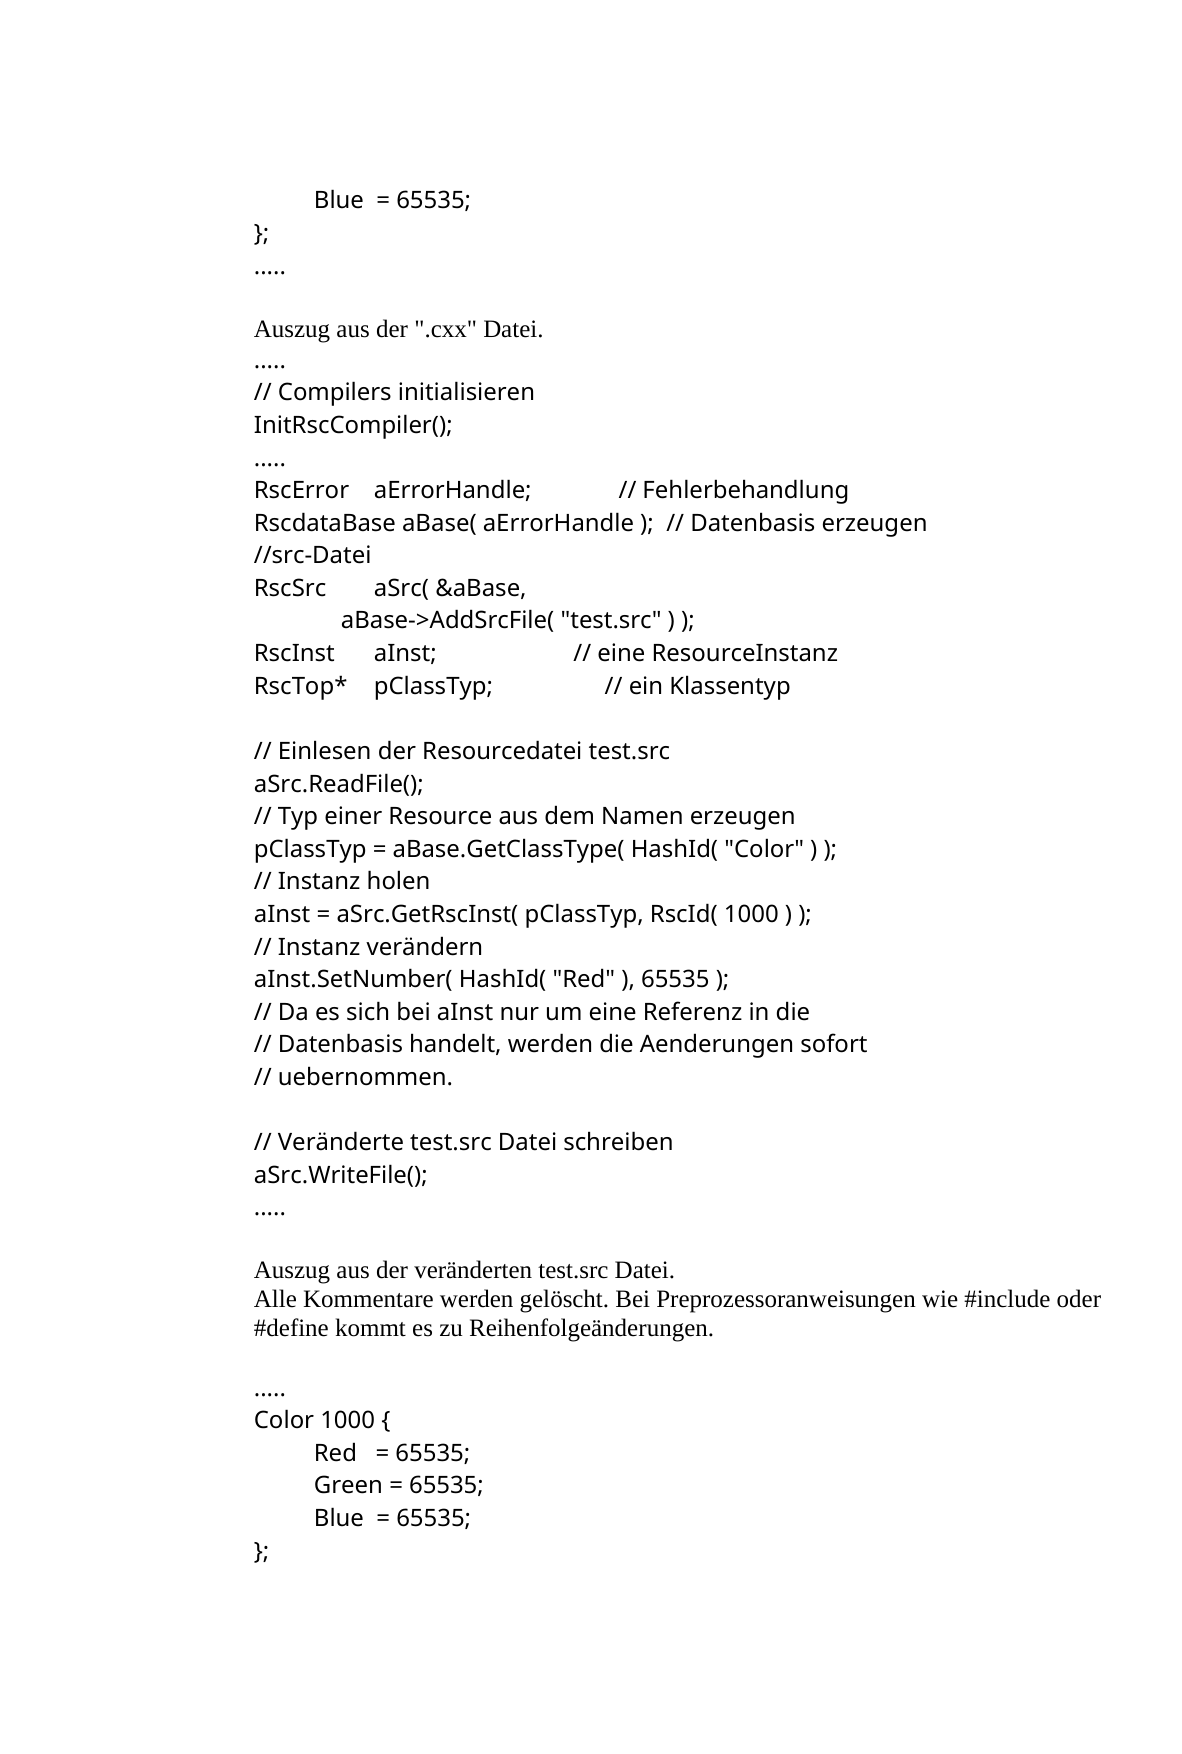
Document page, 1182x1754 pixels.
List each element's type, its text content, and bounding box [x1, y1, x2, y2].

list Color 1000 { [254, 1403, 1110, 1436]
list Green = 65535; [254, 1468, 1110, 1501]
list Blue = 65535; [254, 183, 1110, 216]
list RscdataBase aBase( aErrorHandle ); // Datenbasis erzeugen [254, 506, 1110, 538]
list aSrc.ReadFile(); [254, 766, 1110, 799]
list RscTop* pClassTyp; // ein Klassentyp [254, 668, 1110, 701]
list ..... [254, 440, 1110, 473]
list // Veränderte test.src Datei schreiben [254, 1125, 1110, 1158]
list aInst.SetNumber( HashId( "Red" ), 65535 ); [254, 962, 1110, 994]
text Auszug aus der veränderten test.src Datei. [254, 1255, 1110, 1284]
list ..... [254, 1370, 1110, 1403]
list // Instanz holen [254, 864, 1110, 897]
list // Instanz verändern [254, 929, 1110, 962]
list // Da es sich bei aInst nur um eine Referenz in die [254, 994, 1110, 1027]
list // Einlesen der Resourcedatei test.src [254, 734, 1110, 766]
list aSrc.WriteFile(); [254, 1158, 1110, 1190]
text Auszug aus der ".cxx" Datei. [254, 314, 1110, 342]
list Red = 65535; [254, 1436, 1110, 1468]
list }; [254, 1533, 1110, 1566]
list pClassTyp = aBase.GetClassType( HashId( "Color" ) ); [254, 832, 1110, 864]
list //src-Datei [254, 538, 1110, 571]
list // Typ einer Resource aus dem Namen erzeugen [254, 799, 1110, 832]
list InitRscCompiler(); [254, 408, 1110, 440]
list aInst = aSrc.GetRscInst( pClassTyp, RscId( 1000 ) ); [254, 897, 1110, 929]
list // uebernommen. [254, 1060, 1110, 1092]
list aBase->AddSrcFile( "test.src" ) ); [254, 603, 1110, 636]
list RscInst aInst; // eine ResourceInstanz [254, 636, 1110, 668]
list ..... [254, 342, 1110, 375]
list // Datenbasis handelt, werden die Aenderungen sofort [254, 1027, 1110, 1060]
list ..... [254, 248, 1110, 281]
list Blue = 65535; [254, 1501, 1110, 1533]
list RscError aErrorHandle; // Fehlerbehandlung [254, 473, 1110, 506]
list }; [254, 216, 1110, 248]
list ..... [254, 1190, 1110, 1223]
list // Compilers initialisieren [254, 375, 1110, 408]
text Alle Kommentare werden gelöscht. Bei Preprozessoranweisungen wie #include oder #define kommt es zu Reihenfolgeänderungen. [254, 1284, 1110, 1342]
list RscSrc aSrc( &aBase, [254, 571, 1110, 603]
